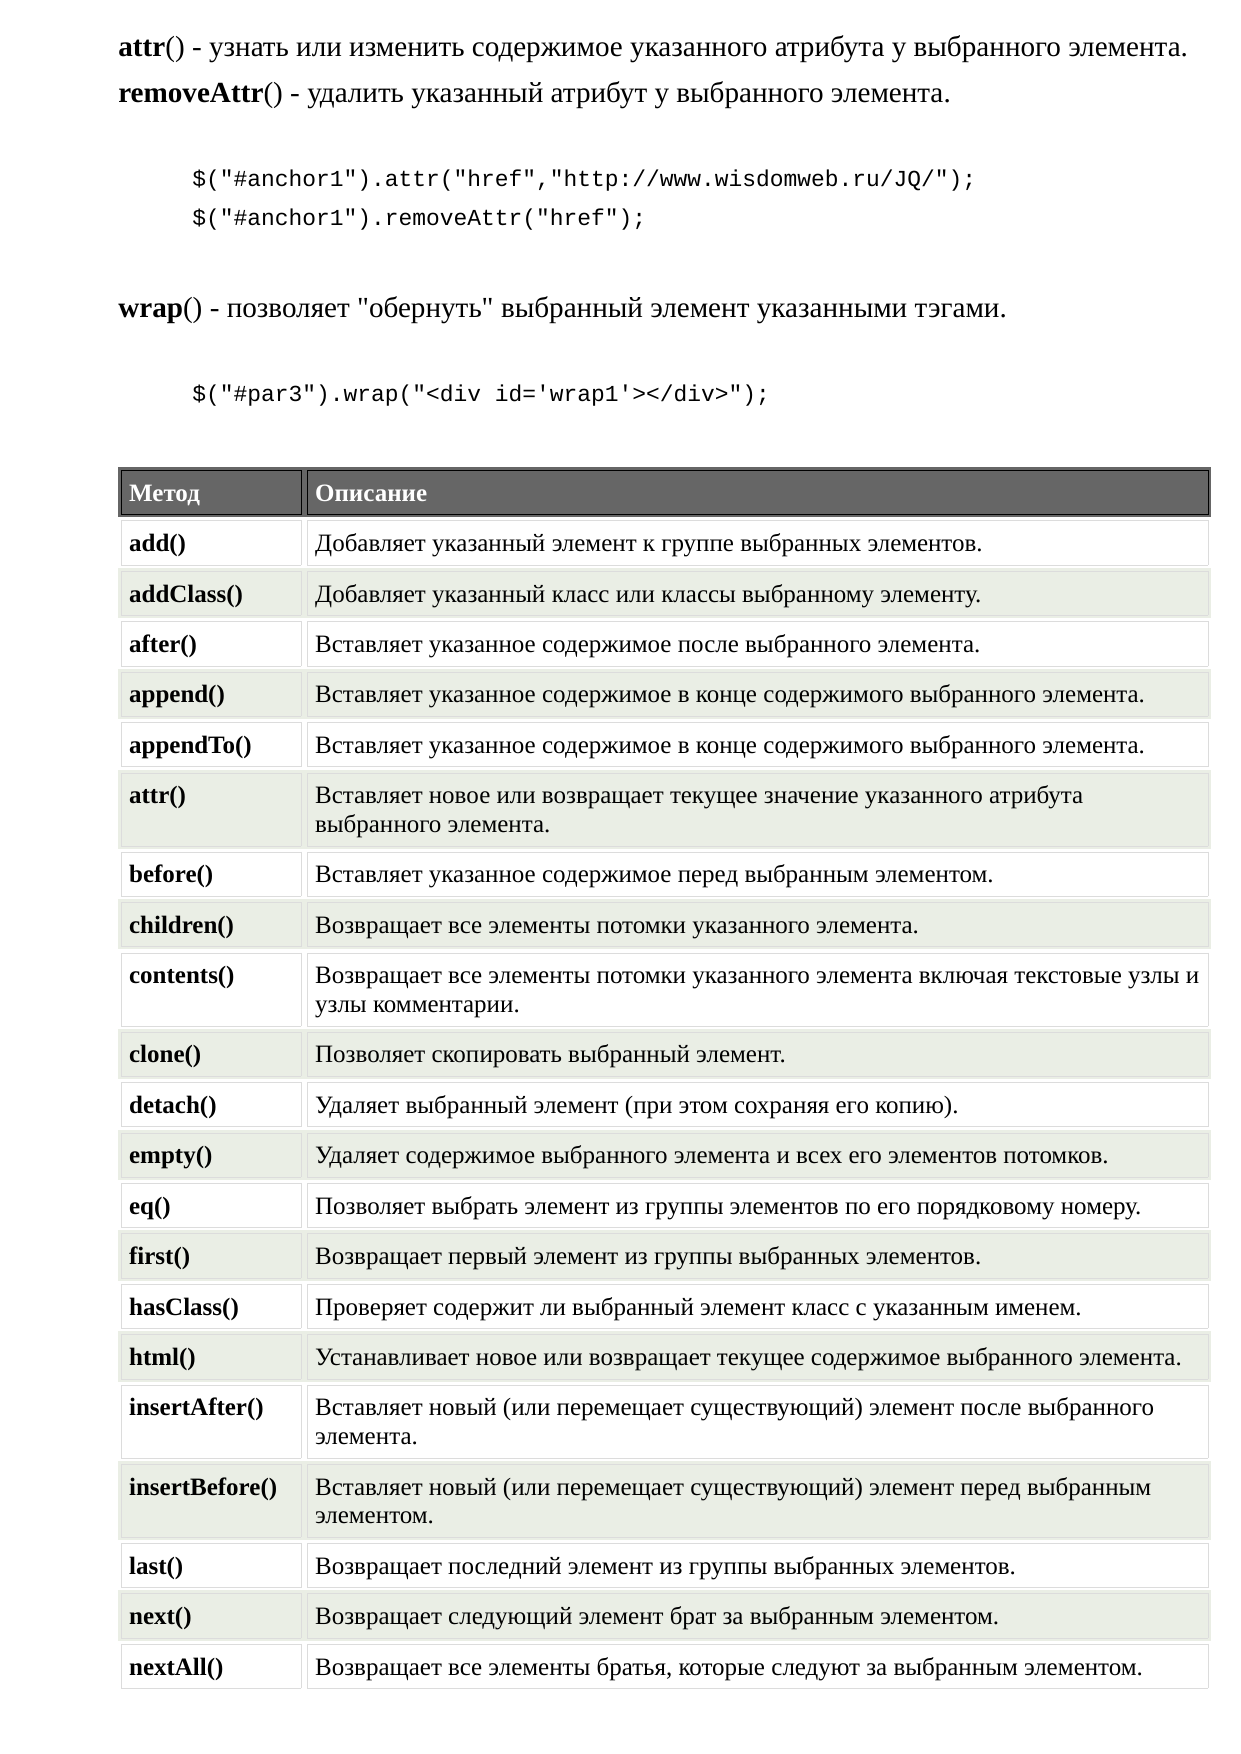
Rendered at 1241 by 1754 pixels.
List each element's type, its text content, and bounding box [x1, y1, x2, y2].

table_cell add() [118, 518, 304, 568]
table_cell contents() [118, 950, 304, 1029]
table_cell Проверяет содержит ли выбранный элемент класс с указанным именем. [304, 1281, 1211, 1331]
table_cell Возвращает последний элемент из группы выбранных элементов. [304, 1540, 1211, 1590]
table_cell Вставляет указанное содержимое после выбранного элемента. [304, 618, 1211, 669]
table_cell Возвращает следующий элемент брат за выбранным элементом. [304, 1590, 1211, 1641]
text attr() - узнать или изменить содержимое указанного атрибута у выбранного элемента. [118, 29, 1211, 63]
table_cell first() [118, 1230, 304, 1281]
table_cell Добавляет указанный элемент к группе выбранных элементов. [304, 518, 1211, 568]
table_cell insertAfter() [118, 1382, 304, 1461]
table_cell Добавляет указанный класс или классы выбранному элементу. [304, 568, 1211, 618]
text wrap() - позволяет "обернуть" выбранный элемент указанными тэгами. [118, 291, 1211, 324]
table_cell insertBefore() [118, 1461, 304, 1540]
table_cell Возвращает первый элемент из группы выбранных элементов. [304, 1230, 1211, 1281]
text $("#anchor1").removeAttr("href"); [192, 206, 1211, 232]
table_cell last() [118, 1540, 304, 1590]
text $("#anchor1").attr("href","http://www.wisdomweb.ru/JQ/"); [192, 168, 1211, 193]
table_cell attr() [118, 770, 304, 849]
table_cell clone() [118, 1029, 304, 1079]
table_cell append() [118, 669, 304, 719]
table_header Метод [118, 467, 304, 517]
table_cell Вставляет новый (или перемещает существующий) элемент после выбранного элемента. [304, 1382, 1211, 1461]
table_cell Вставляет указанное содержимое в конце содержимого выбранного элемента. [304, 719, 1211, 769]
table_cell Вставляет новый (или перемещает существующий) элемент перед выбранным элементом. [304, 1461, 1211, 1540]
table_cell hasClass() [118, 1281, 304, 1331]
table_cell Возвращает все элементы братья, которые следуют за выбранным элементом. [304, 1641, 1211, 1691]
table_cell html() [118, 1331, 304, 1382]
table_cell Удаляет содержимое выбранного элемента и всех его элементов потомков. [304, 1130, 1211, 1180]
table_cell Возвращает все элементы потомки указанного элемента включая текстовые узлы и узлы комментарии. [304, 950, 1211, 1029]
table_cell Устанавливает новое или возвращает текущее содержимое выбранного элемента. [304, 1331, 1211, 1382]
table_cell after() [118, 618, 304, 669]
table_cell empty() [118, 1130, 304, 1180]
text removeAttr() - удалить указанный атрибут у выбранного элемента. [118, 76, 1211, 109]
table_cell eq() [118, 1180, 304, 1230]
table_cell appendTo() [118, 719, 304, 769]
table_cell Позволяет скопировать выбранный элемент. [304, 1029, 1211, 1079]
table_cell Позволяет выбрать элемент из группы элементов по его порядковому номеру. [304, 1180, 1211, 1230]
table_header Описание [304, 467, 1211, 517]
table_cell next() [118, 1590, 304, 1641]
text $("#par3").wrap("<div id='wrap1'></div>"); [192, 383, 1211, 408]
table_cell children() [118, 899, 304, 949]
table_cell addClass() [118, 568, 304, 618]
table_cell Вставляет указанное содержимое в конце содержимого выбранного элемента. [304, 669, 1211, 719]
table_cell Удаляет выбранный элемент (при этом сохраняя его копию). [304, 1079, 1211, 1129]
table_cell Вставляет новое или возвращает текущее значение указанного атрибута выбранного элемента. [304, 770, 1211, 849]
table_cell Возвращает все элементы потомки указанного элемента. [304, 899, 1211, 949]
table_cell nextAll() [118, 1641, 304, 1691]
table_cell detach() [118, 1079, 304, 1129]
table_cell Вставляет указанное содержимое перед выбранным элементом. [304, 849, 1211, 899]
table_cell before() [118, 849, 304, 899]
